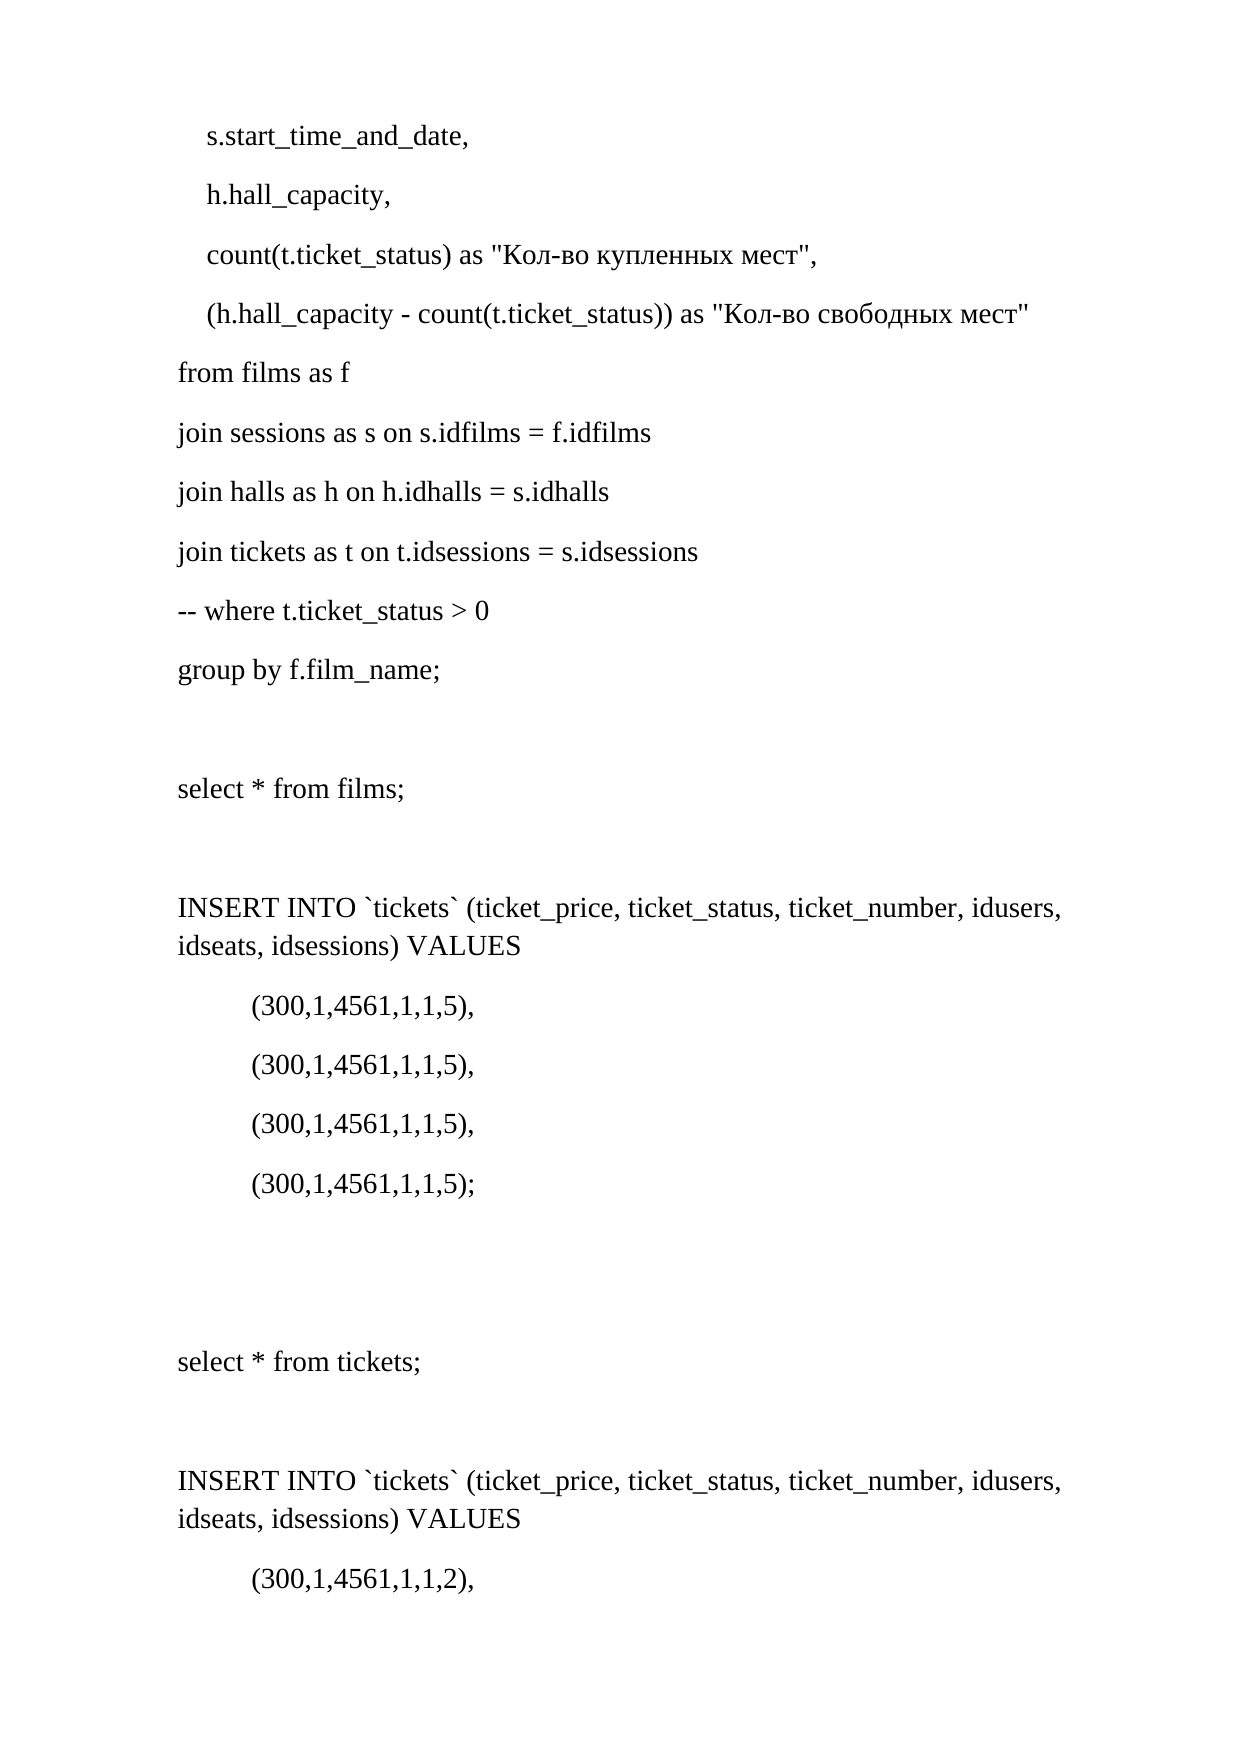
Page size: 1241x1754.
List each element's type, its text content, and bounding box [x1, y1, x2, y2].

text join halls as h on h.idhalls = s.idhalls [177, 474, 1152, 508]
text select * from tickets; [177, 1344, 1152, 1378]
text (300,1,4561,1,1,5), [177, 1107, 1152, 1140]
text group by f.film_name; [177, 652, 1152, 686]
text join tickets as t on t.idsessions = s.idsessions [177, 534, 1152, 567]
text INSERT INTO `tickets` (ticket_price, ticket_status, ticket_number, idusers, idseats, idsessions) VALUES [177, 1463, 1152, 1535]
text INSERT INTO `tickets` (ticket_price, ticket_status, ticket_number, idusers, idseats, idsessions) VALUES [177, 890, 1152, 962]
text (300,1,4561,1,1,5), [177, 988, 1152, 1021]
text -- where t.ticket_status > 0 [177, 593, 1152, 627]
text (300,1,4561,1,1,5); [177, 1166, 1152, 1199]
text h.hall_capacity, [177, 177, 1152, 211]
text count(t.ticket_status) as "Кол-во купленных мест", [177, 237, 1152, 270]
text (300,1,4561,1,1,2), [177, 1561, 1152, 1594]
text (h.hall_capacity - count(t.ticket_status)) as "Кол-во свободных мест" [177, 296, 1152, 330]
text (300,1,4561,1,1,5), [177, 1047, 1152, 1081]
text from films as f [177, 356, 1152, 389]
text select * from films; [177, 771, 1152, 805]
text join sessions as s on s.idfilms = f.idfilms [177, 415, 1152, 448]
text s.start_time_and_date, [177, 118, 1152, 152]
